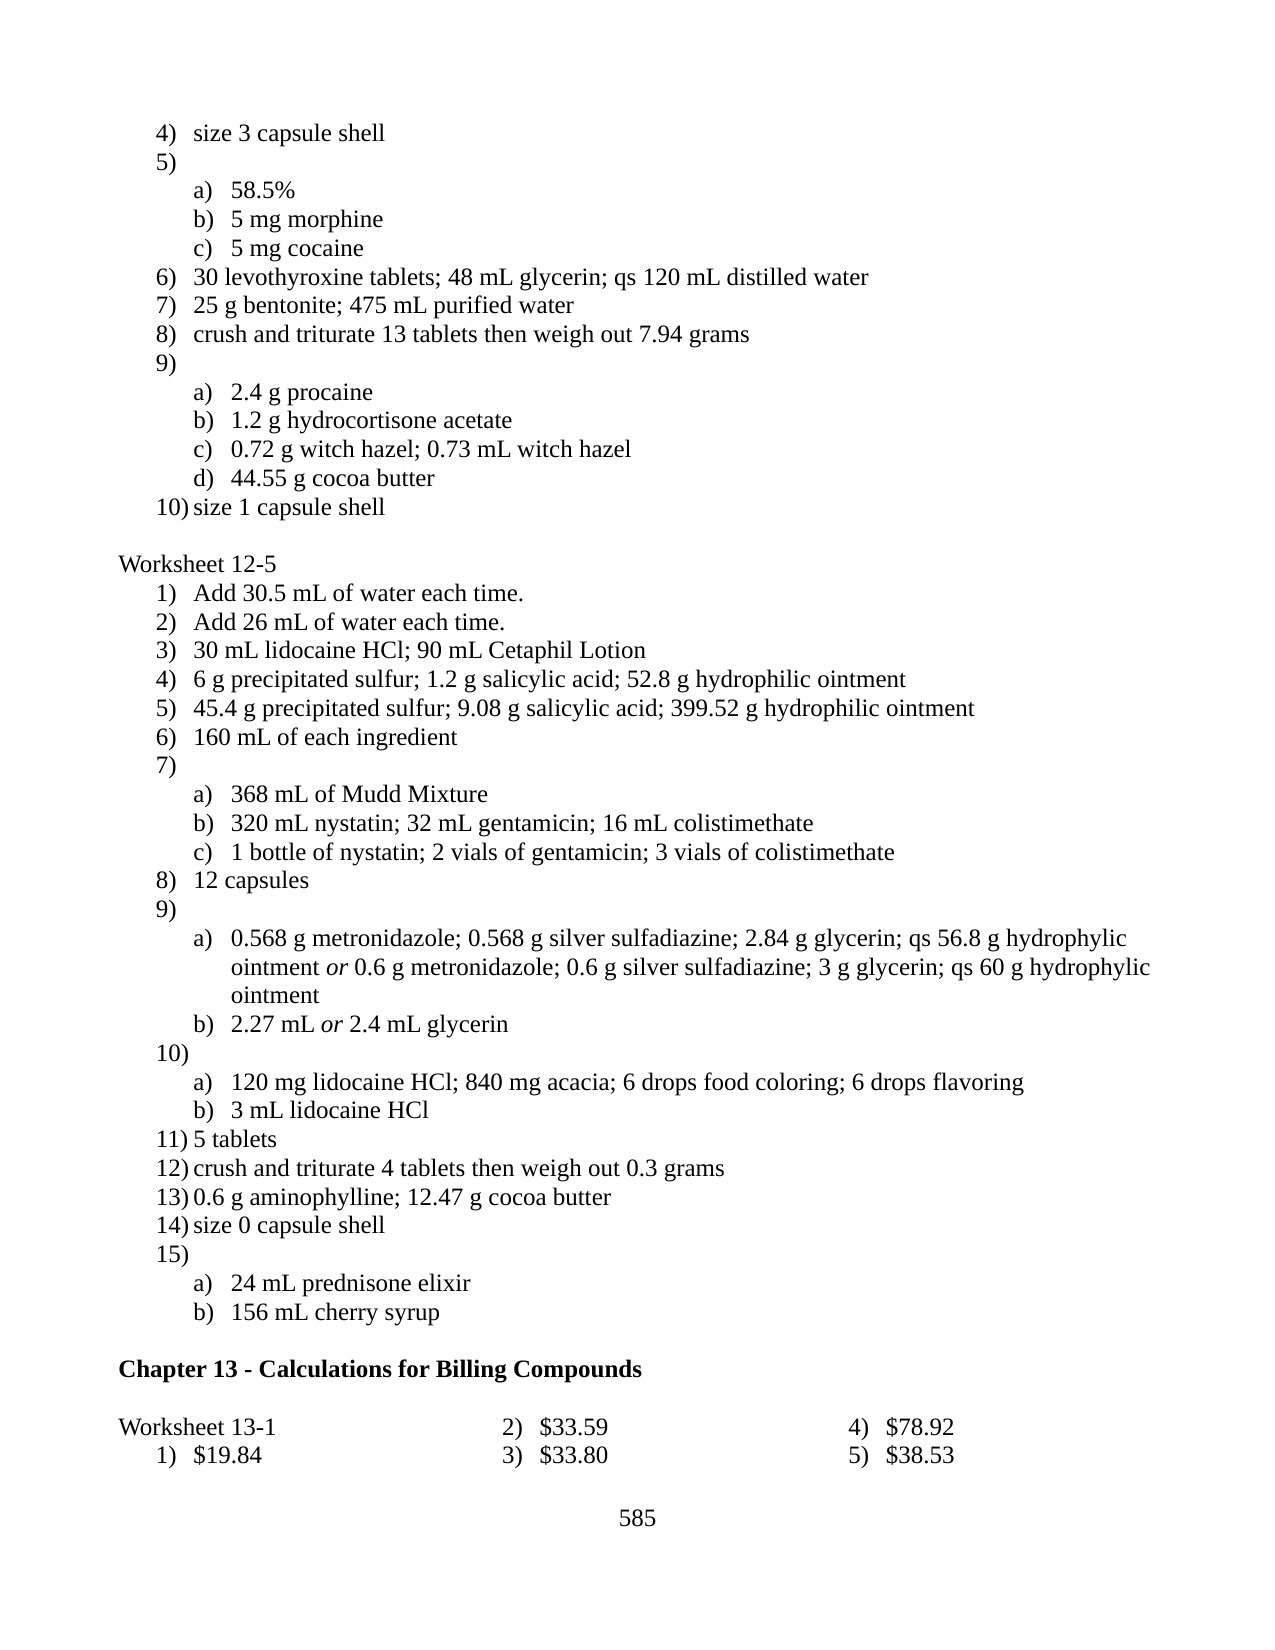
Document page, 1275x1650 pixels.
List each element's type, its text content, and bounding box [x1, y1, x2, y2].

list 25 g bentonite; 475 mL purified water [156, 291, 1157, 319]
list 5 tablets [156, 1124, 1157, 1153]
list Add 30.5 mL of water each time. [156, 578, 1157, 607]
text Worksheet 13-1 [118, 1412, 464, 1441]
list 1.2 g hydrocortisone acetate [193, 406, 1157, 434]
list 120 mg lidocaine HCl; 840 mg acacia; 6 drops food coloring; 6 drops flavoring [193, 1067, 1157, 1096]
list 30 levothyroxine tablets; 48 mL glycerin; qs 120 mL distilled water [156, 262, 1157, 291]
list 5 mg cocaine [193, 233, 1157, 262]
list 368 mL of Mudd Mixture [193, 779, 1157, 808]
list 1 bottle of nystatin; 2 vials of gentamicin; 3 vials of colistimethate [193, 837, 1157, 866]
list $33.80 [502, 1441, 811, 1469]
list 44.55 g cocoa butter [193, 463, 1157, 492]
list 2.4 g procaine [193, 377, 1157, 406]
list 160 mL of each ingredient [156, 722, 1157, 751]
list $78.92 [848, 1412, 1157, 1441]
list size 0 capsule shell [156, 1211, 1157, 1239]
list size 3 capsule shell [156, 118, 1157, 147]
list $38.53 [848, 1441, 1157, 1469]
list $33.59 [502, 1412, 811, 1441]
list 5 mg morphine [193, 204, 1157, 233]
list 12 capsules [156, 866, 1157, 894]
list 2.27 mL or 2.4 mL glycerin [193, 1009, 1157, 1038]
list 0.6 g aminophylline; 12.47 g cocoa butter [156, 1182, 1157, 1211]
list 6 g precipitated sulfur; 1.2 g salicylic acid; 52.8 g hydrophilic ointment [156, 664, 1157, 693]
list Add 26 mL of water each time. [156, 607, 1157, 636]
list 30 mL lidocaine HCl; 90 mL Cetaphil Lotion [156, 636, 1157, 664]
list size 1 capsule shell [156, 492, 1157, 521]
list 24 mL prednisone elixir [193, 1268, 1157, 1297]
list $19.84 [156, 1441, 464, 1469]
list 320 mL nystatin; 32 mL gentamicin; 16 mL colistimethate [193, 808, 1157, 837]
text Chapter 13 - Calculations for Billing Compounds [118, 1354, 1157, 1383]
list 156 mL cherry syrup [193, 1297, 1157, 1326]
list 0.72 g witch hazel; 0.73 mL witch hazel [193, 434, 1157, 463]
list 58.5% [193, 176, 1157, 204]
list crush and triturate 4 tablets then weigh out 0.3 grams [156, 1153, 1157, 1182]
list 0.568 g metronidazole; 0.568 g silver sulfadiazine; 2.84 g glycerin; qs 56.8 g hydrophylic ointment or 0.6 g metronidazole; 0.6 g silver sulfadiazine; 3 g glycerin; qs 60 g hydrophylic ointment [193, 923, 1157, 1009]
list 45.4 g precipitated sulfur; 9.08 g salicylic acid; 399.52 g hydrophilic ointment [156, 693, 1157, 722]
list crush and triturate 13 tablets then weigh out 7.94 grams [156, 319, 1157, 348]
list 3 mL lidocaine HCl [193, 1096, 1157, 1124]
text Worksheet 12-5 [118, 549, 1157, 578]
